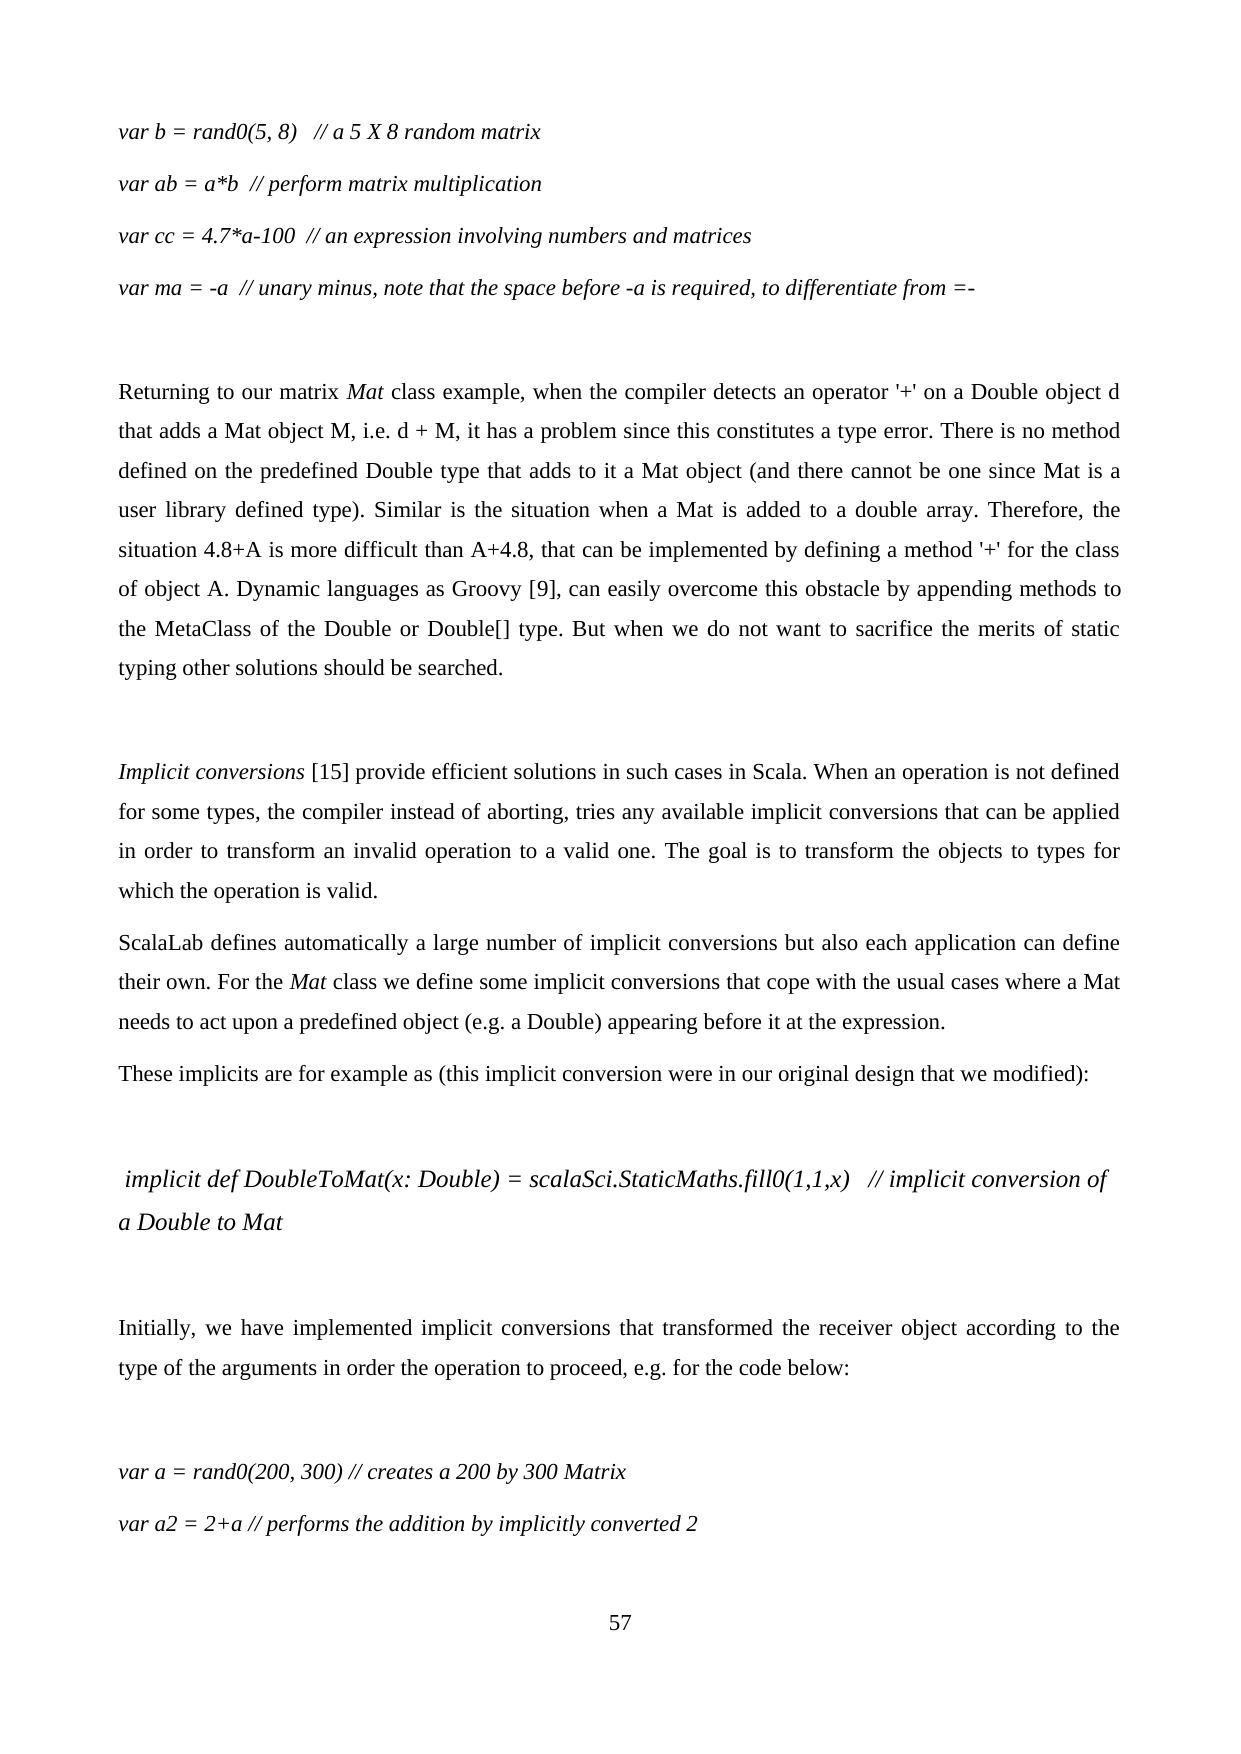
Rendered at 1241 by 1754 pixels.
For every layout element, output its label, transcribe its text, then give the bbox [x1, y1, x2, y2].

text var cc = 4.7*a-100 // an expression involving numbers and matrices [118, 222, 1122, 248]
text var b = rand0(5, 8) // a 5 X 8 random matrix [118, 118, 1122, 144]
text var ab = a*b // perform matrix multiplication [118, 170, 1122, 196]
text var a = rand0(200, 300) // creates a 200 by 300 Matrix [118, 1458, 1122, 1484]
text implicit def DoubleToMat(x: Double) = scalaSci.StaticMaths.fill0(1,1,x) // implicit conversion of a Double to Mat [118, 1164, 1122, 1236]
text Initially, we have implemented implicit conversions that transformed the receiver object according to the type of the arguments in order the operation to proceed, e.g. for the code below: [118, 1314, 1122, 1380]
text Implicit conversions [15] provide efficient solutions in such cases in Scala. When an operation is not defined for some types, the compiler instead of aborting, tries any available implicit conversions that can be applied in order to transform an invalid operation to a valid one. The goal is to transform the objects to types for which the operation is valid. [118, 758, 1122, 903]
text var ma = -a // unary minus, note that the space before -a is required, to differentiate from =- [118, 274, 1122, 300]
text Returning to our matrix Mat class example, when the compiler detects an operator '+' on a Double object d that adds a Mat object M, i.e. d + M, it has a problem since this constitutes a type error. There is no method defined on the predefined Double type that adds to it a Mat object (and there cannot be one since Mat is a user library defined type). Similar is the situation when a Mat is added to a double array. Therefore, the situation 4.8+A is more difficult than A+4.8, that can be implemented by defining a method '+' for the class of object A. Dynamic languages as Groovy [9], can easily overcome this obstacle by appending methods to the MetaClass of the Double or Double[] type. But when we do not want to sacrifice the merits of static typing other solutions should be searched. [118, 378, 1122, 681]
text var a2 = 2+a // performs the addition by implicitly converted 2 [118, 1510, 1122, 1536]
text ScalaLab defines automatically a large number of implicit conversions but also each application can define their own. For the Mat class we define some implicit conversions that cope with the usual cases where a Mat needs to act upon a predefined object (e.g. a Double) appearing before it at the expression. [118, 929, 1122, 1034]
text These implicits are for example as (this implicit conversion were in our original design that we modified): [118, 1060, 1122, 1086]
